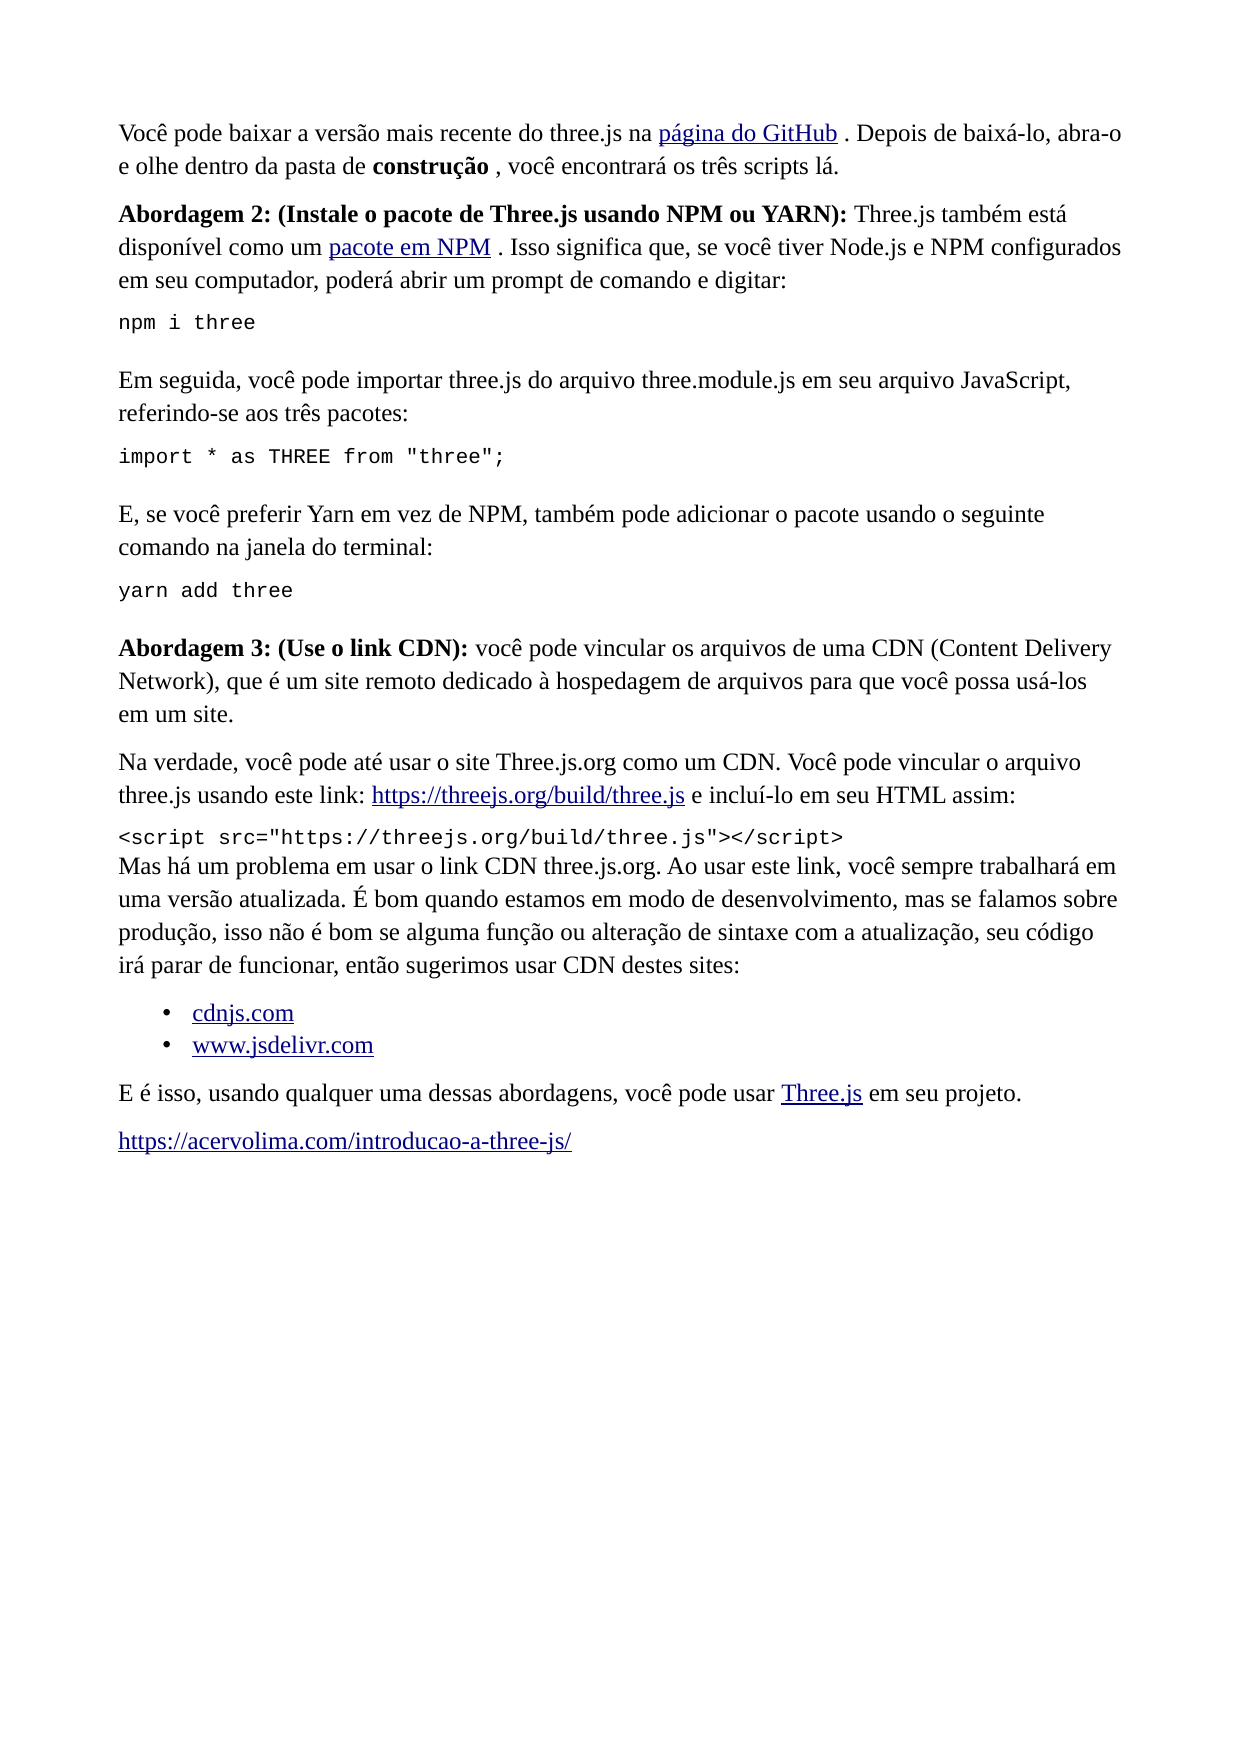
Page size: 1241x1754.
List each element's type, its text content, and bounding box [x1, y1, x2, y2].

text Você pode baixar a versão mais recente do three.js na página do GitHub . Depois de baixá-lo, abra-o e olhe dentro da pasta de construção , você encontrará os três scripts lá. [118, 118, 1122, 180]
text E é isso, usando qualquer uma dessas abordagens, você pode usar Three.js em seu projeto. [118, 1078, 1122, 1107]
text Abordagem 3: (Use o link CDN): você pode vincular os arquivos de uma CDN (Content Delivery Network), que é um site remoto dedicado à hospedagem de arquivos para que você possa usá-los em um site. [118, 633, 1122, 728]
list cdnjs.com [162, 998, 1122, 1026]
text <script src="https://threejs.org/build/three.js"></script> [118, 827, 1122, 851]
list www.jsdelivr.com [162, 1031, 1122, 1059]
text Abordagem 2: (Instale o pacote de Three.js usando NPM ou YARN): Three.js também está disponível como um pacote em NPM . Isso significa que, se você tiver Node.js e NPM configurados em seu computador, poderá abrir um prompt de comando e digitar: [118, 199, 1122, 293]
text npm i three [118, 312, 1122, 336]
text E, se você preferir Yarn em vez de NPM, também pode adicionar o pacote usando o seguinte comando na janela do terminal: [118, 499, 1122, 561]
text Em seguida, você pode importar three.js do arquivo three.module.js em seu arquivo JavaScript, referindo-se aos três pacotes: [118, 366, 1122, 427]
text Mas há um problema em usar o link CDN three.js.org. Ao usar este link, você sempre trabalhará em uma versão atualizada. É bom quando estamos em modo de desenvolvimento, mas se falamos sobre produção, isso não é bom se alguma função ou alteração de sintaxe com a atualização, seu código irá parar de funcionar, então sugerimos usar CDN destes sites: [118, 851, 1122, 979]
text Na verdade, você pode até usar o site Three.js.org como um CDN. Você pode vincular o arquivo three.js usando este link: https://threejs.org/build/three.js e incluí-lo em seu HTML assim: [118, 747, 1122, 808]
text https://acervolima.com/introducao-a-three-js/ [118, 1126, 1122, 1154]
text import * as THREE from "three"; [118, 446, 1122, 470]
text yarn add three [118, 580, 1122, 603]
